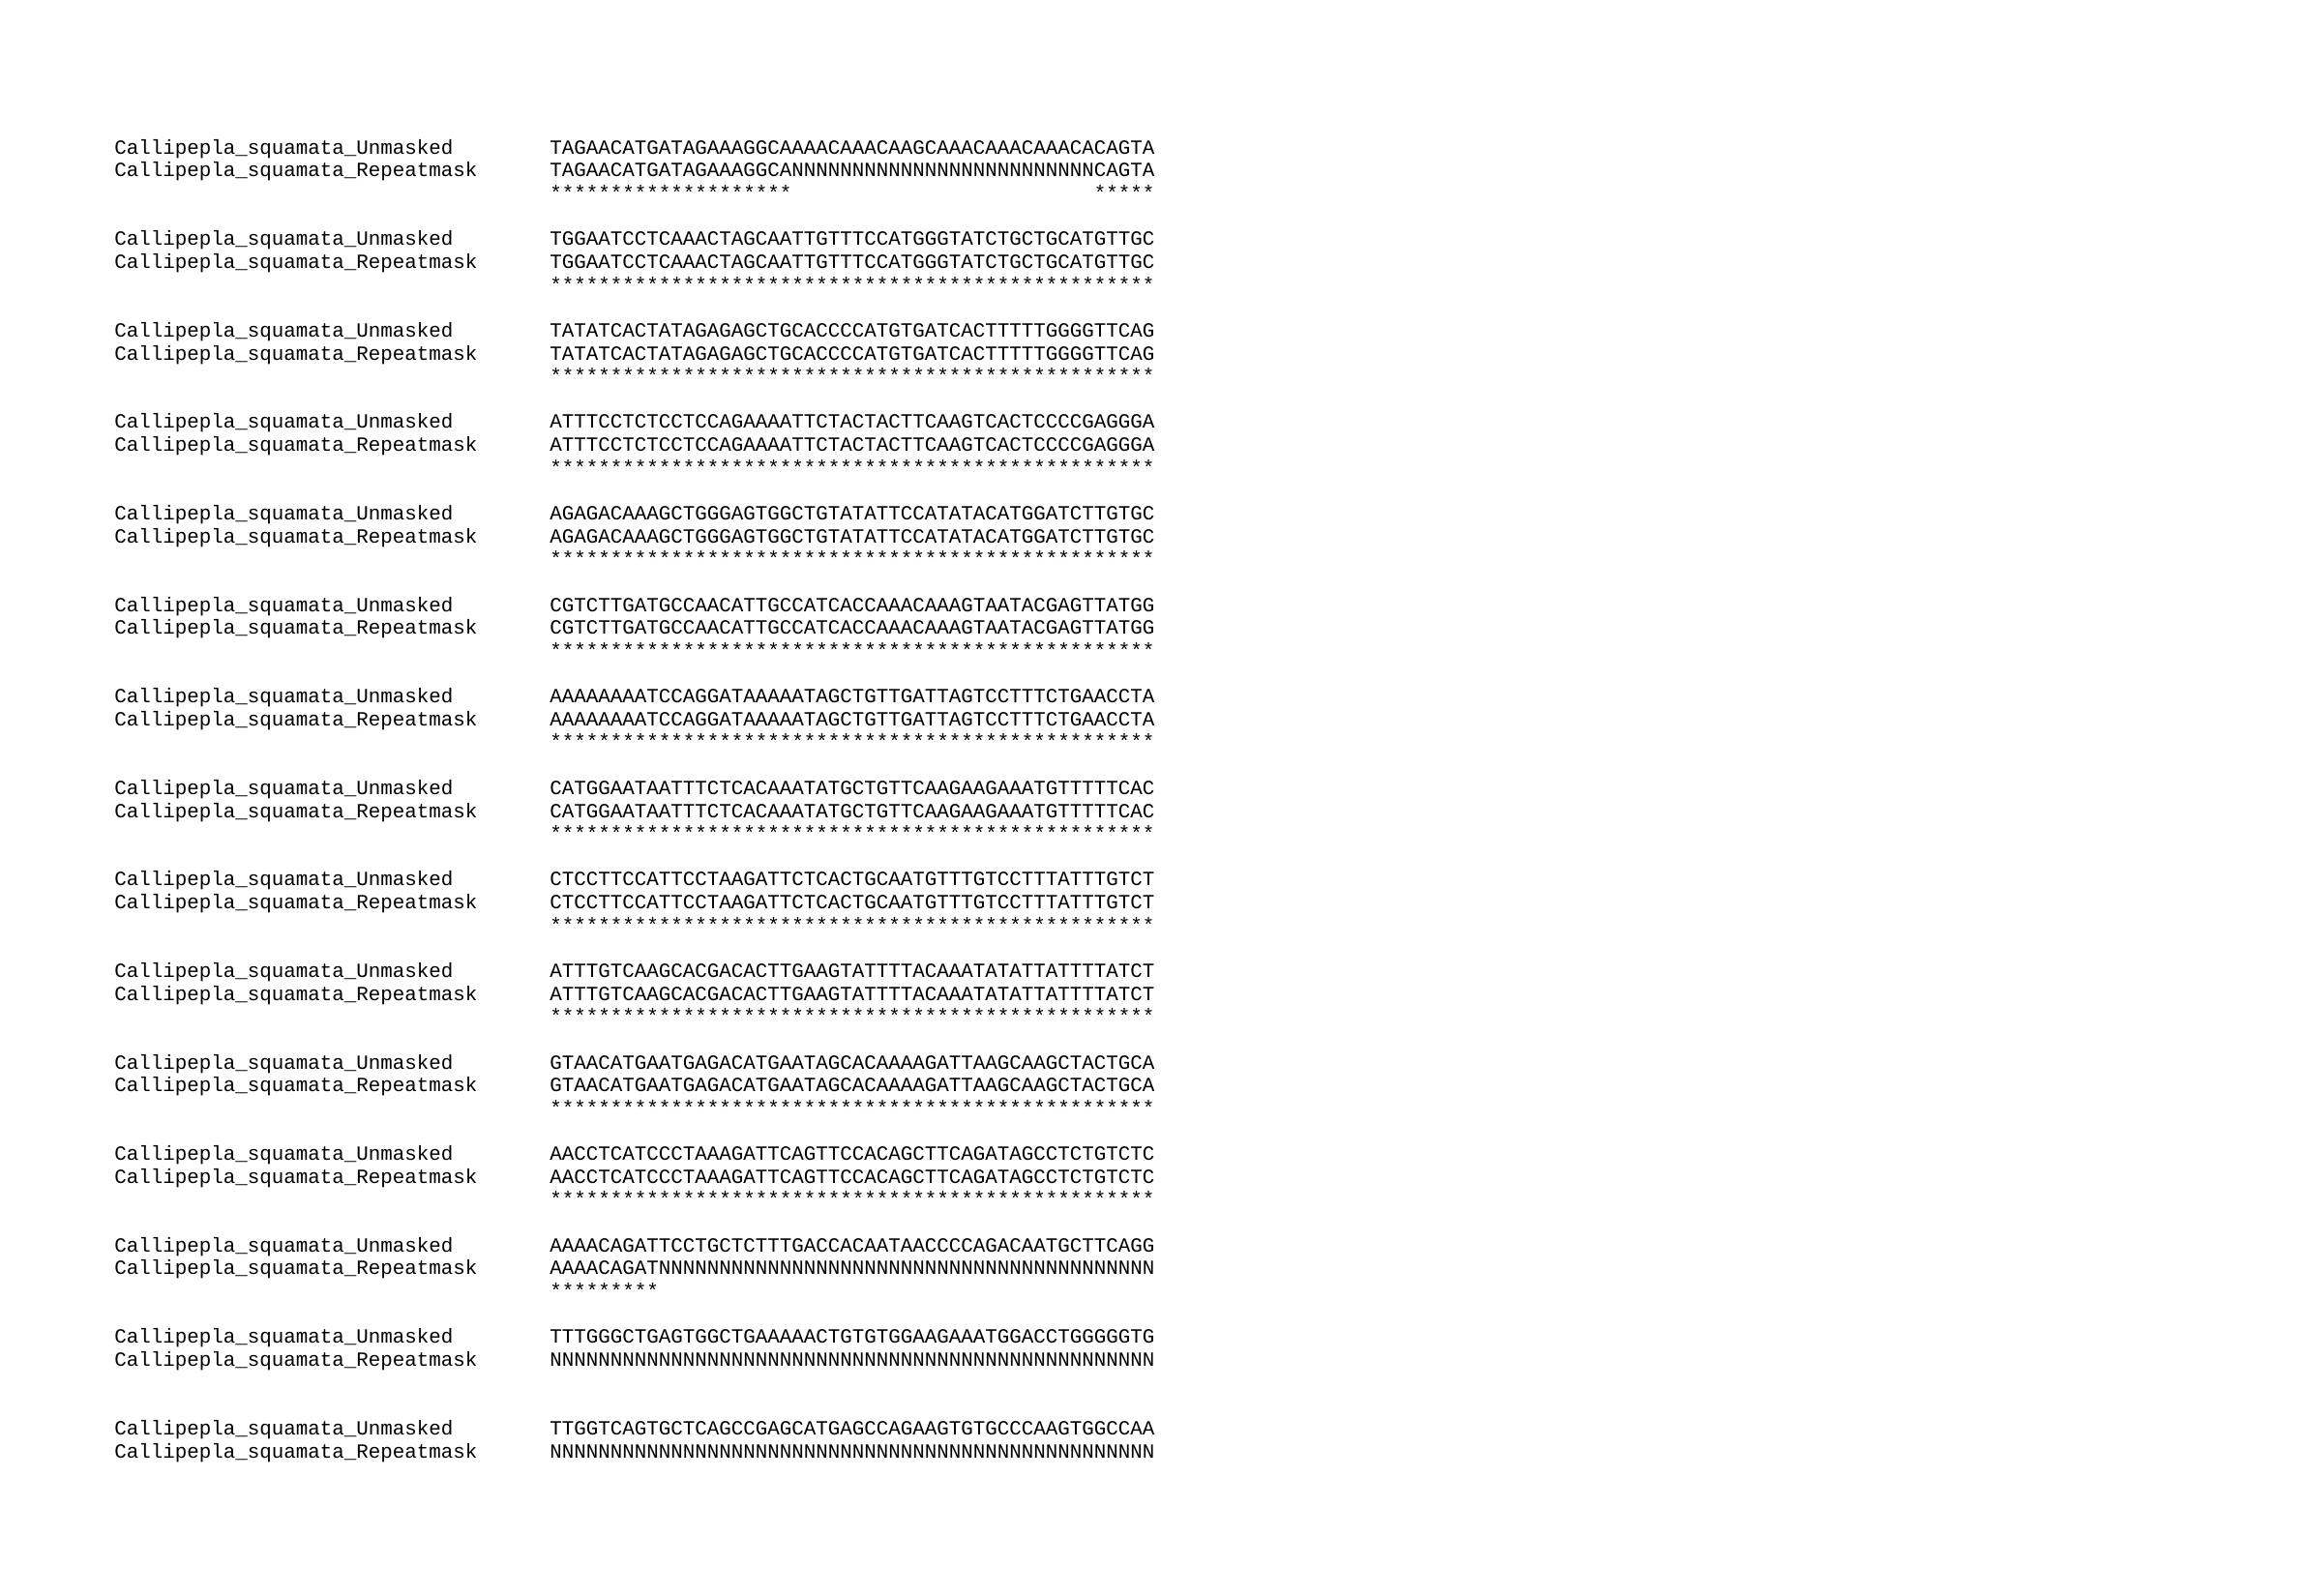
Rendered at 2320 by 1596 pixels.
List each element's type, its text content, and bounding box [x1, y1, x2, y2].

text ************************************************** [114, 1006, 2205, 1029]
text ************************************************** [114, 548, 2205, 572]
text Callipepla_squamata_Repeatmask AAAACAGATNNNNNNNNNNNNNNNNNNNNNNNNNNNNNNNNNNNNNNNNN [114, 1257, 2205, 1281]
text Callipepla_squamata_Repeatmask AAAAAAAATCCAGGATAAAAATAGCTGTTGATTAGTCCTTTCTGAACCTA [114, 709, 2205, 732]
text Callipepla_squamata_Unmasked AAAACAGATTCCTGCTCTTTGACCACAATAACCCCAGACAATGCTTCAGG [114, 1235, 2205, 1257]
text Callipepla_squamata_Repeatmask TATATCACTATAGAGAGCTGCACCCCATGTGATCACTTTTTGGGGTTCAG [114, 342, 2205, 366]
text Callipepla_squamata_Unmasked TTGGTCAGTGCTCAGCCGAGCATGAGCCAGAAGTGTGCCCAAGTGGCCAA [114, 1418, 2205, 1440]
text Callipepla_squamata_Unmasked ATTTCCTCTCCTCCAGAAAATTCTACTACTTCAAGTCACTCCCCGAGGGA [114, 412, 2205, 434]
text ************************************************** [114, 915, 2205, 937]
text Callipepla_squamata_Repeatmask TAGAACATGATAGAAAGGCANNNNNNNNNNNNNNNNNNNNNNNNNCAGTA [114, 160, 2205, 183]
text Callipepla_squamata_Unmasked GTAACATGAATGAGACATGAATAGCACAAAAGATTAAGCAAGCTACTGCA [114, 1052, 2205, 1075]
text Callipepla_squamata_Unmasked TAGAACATGATAGAAAGGCAAAACAAACAAGCAAACAAACAAACACAGTA [114, 137, 2205, 160]
text ************************************************** [114, 640, 2205, 664]
text Callipepla_squamata_Repeatmask ATTTGTCAAGCACGACACTTGAAGTATTTTACAAATATATTATTTTATCT [114, 984, 2205, 1006]
text ************************************************** [114, 275, 2205, 297]
text Callipepla_squamata_Unmasked TTTGGGCTGAGTGGCTGAAAAACTGTGTGGAAGAAATGGACCTGGGGGTG [114, 1326, 2205, 1349]
text Callipepla_squamata_Unmasked AACCTCATCCCTAAAGATTCAGTTCCACAGCTTCAGATAGCCTCTGTCTC [114, 1143, 2205, 1167]
text Callipepla_squamata_Unmasked TGGAATCCTCAAACTAGCAATTGTTTCCATGGGTATCTGCTGCATGTTGC [114, 228, 2205, 251]
text ************************************************** [114, 1189, 2205, 1212]
text Callipepla_squamata_Repeatmask CGTCTTGATGCCAACATTGCCATCACCAAACAAAGTAATACGAGTTATGG [114, 617, 2205, 640]
text Callipepla_squamata_Unmasked TATATCACTATAGAGAGCTGCACCCCATGTGATCACTTTTTGGGGTTCAG [114, 320, 2205, 342]
text Callipepla_squamata_Repeatmask TGGAATCCTCAAACTAGCAATTGTTTCCATGGGTATCTGCTGCATGTTGC [114, 251, 2205, 275]
text ************************************************** [114, 823, 2205, 846]
text Callipepla_squamata_Repeatmask NNNNNNNNNNNNNNNNNNNNNNNNNNNNNNNNNNNNNNNNNNNNNNNNNN [114, 1440, 2205, 1463]
text Callipepla_squamata_Unmasked CATGGAATAATTTCTCACAAATATGCTGTTCAAGAAGAAATGTTTTTCAC [114, 778, 2205, 800]
text Callipepla_squamata_Repeatmask CATGGAATAATTTCTCACAAATATGCTGTTCAAGAAGAAATGTTTTTCAC [114, 800, 2205, 823]
text ******************** ***** [114, 183, 2205, 206]
text Callipepla_squamata_Repeatmask GTAACATGAATGAGACATGAATAGCACAAAAGATTAAGCAAGCTACTGCA [114, 1075, 2205, 1098]
text Callipepla_squamata_Repeatmask AACCTCATCCCTAAAGATTCAGTTCCACAGCTTCAGATAGCCTCTGTCTC [114, 1167, 2205, 1189]
text Callipepla_squamata_Repeatmask NNNNNNNNNNNNNNNNNNNNNNNNNNNNNNNNNNNNNNNNNNNNNNNNNN [114, 1349, 2205, 1373]
text Callipepla_squamata_Unmasked CTCCTTCCATTCCTAAGATTCTCACTGCAATGTTTGTCCTTTATTTGTCT [114, 869, 2205, 892]
text Callipepla_squamata_Unmasked AGAGACAAAGCTGGGAGTGGCTGTATATTCCATATACATGGATCTTGTGC [114, 503, 2205, 526]
text ************************************************** [114, 366, 2205, 389]
text Callipepla_squamata_Unmasked CGTCTTGATGCCAACATTGCCATCACCAAACAAAGTAATACGAGTTATGG [114, 595, 2205, 617]
text ************************************************** [114, 732, 2205, 754]
text Callipepla_squamata_Unmasked ATTTGTCAAGCACGACACTTGAAGTATTTTACAAATATATTATTTTATCT [114, 961, 2205, 984]
text ************************************************** [114, 458, 2205, 480]
text ********* [114, 1281, 2205, 1304]
text Callipepla_squamata_Unmasked AAAAAAAATCCAGGATAAAAATAGCTGTTGATTAGTCCTTTCTGAACCTA [114, 686, 2205, 709]
text ************************************************** [114, 1098, 2205, 1120]
text Callipepla_squamata_Repeatmask CTCCTTCCATTCCTAAGATTCTCACTGCAATGTTTGTCCTTTATTTGTCT [114, 892, 2205, 915]
text Callipepla_squamata_Repeatmask ATTTCCTCTCCTCCAGAAAATTCTACTACTTCAAGTCACTCCCCGAGGGA [114, 434, 2205, 458]
text Callipepla_squamata_Repeatmask AGAGACAAAGCTGGGAGTGGCTGTATATTCCATATACATGGATCTTGTGC [114, 526, 2205, 548]
